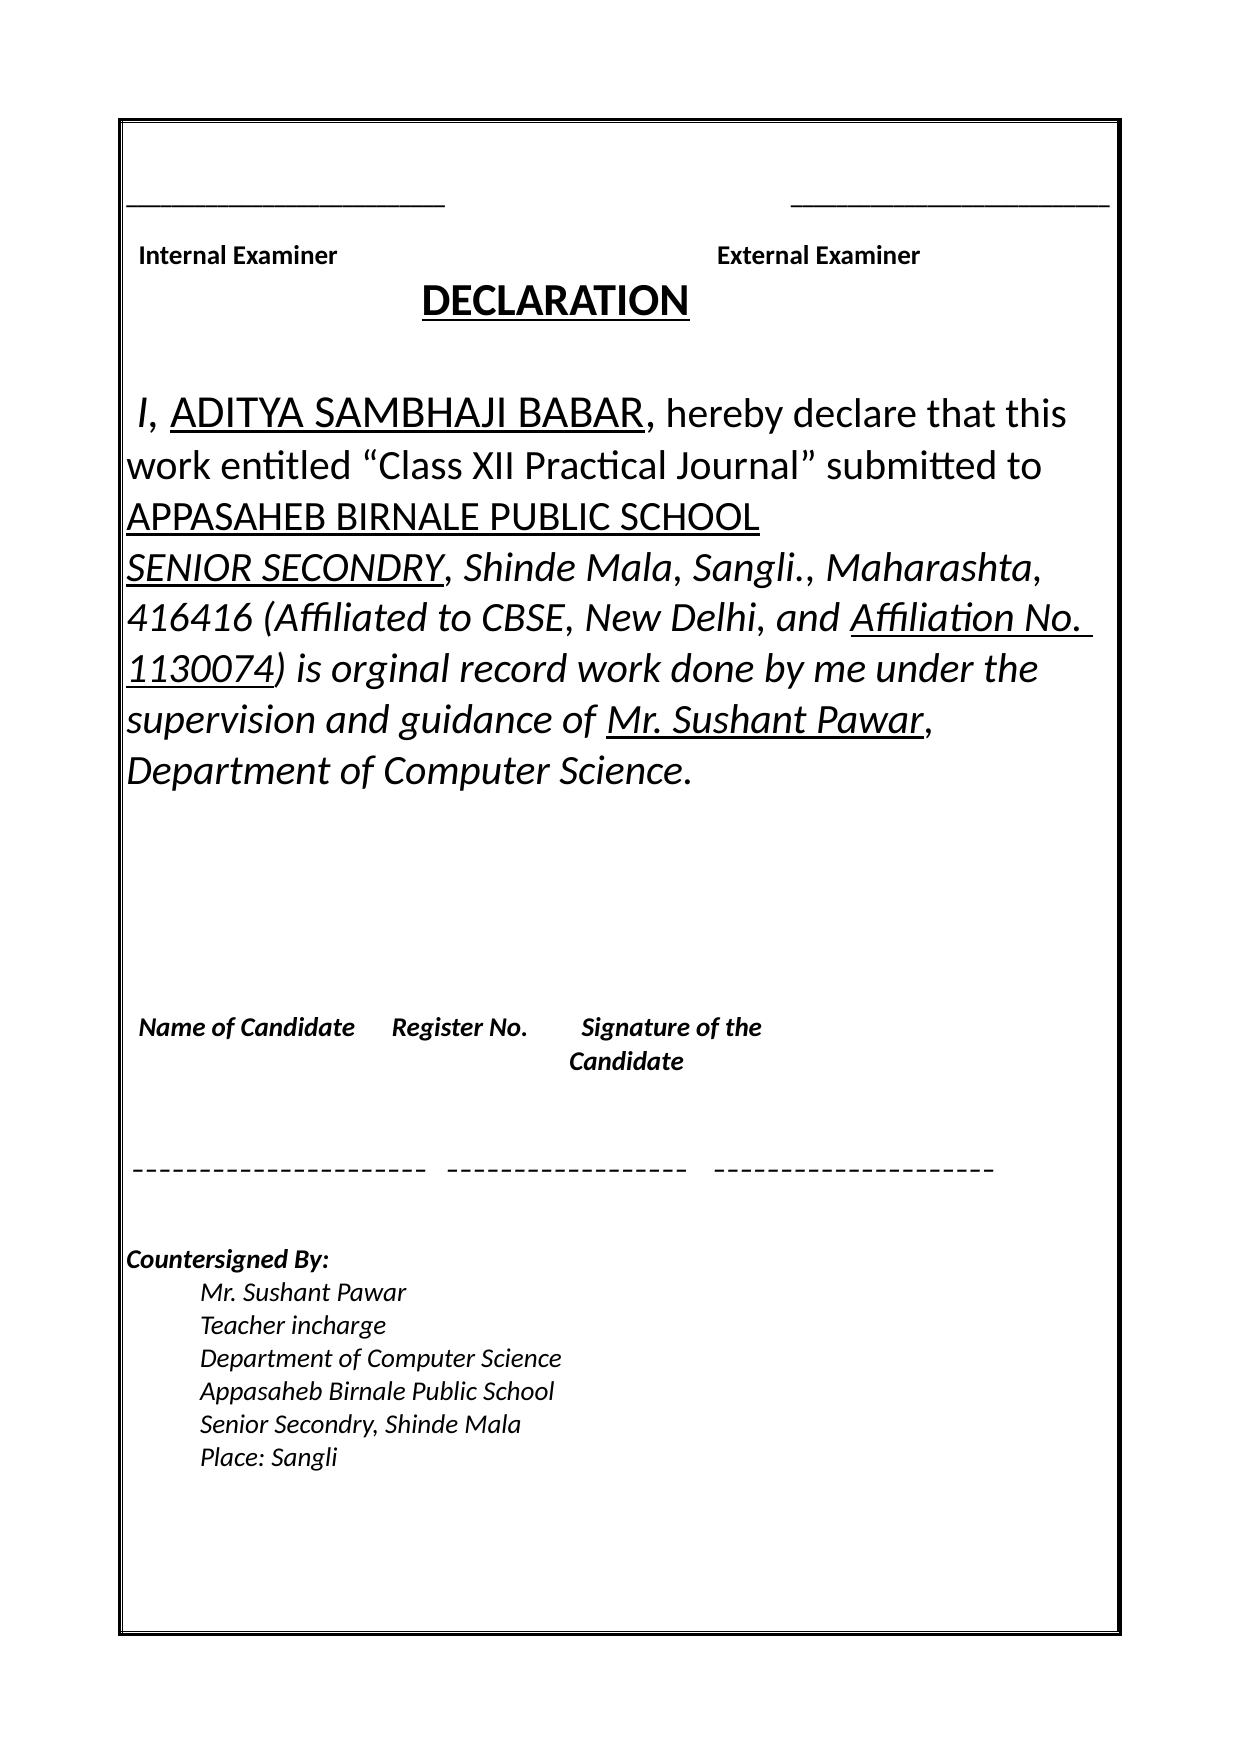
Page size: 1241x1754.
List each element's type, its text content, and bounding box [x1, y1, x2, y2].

text ______________________ __________________ _____________________ [126, 1143, 1114, 1176]
text Senior Secondry, Shinde Mala [126, 1407, 1114, 1440]
text Countersigned By: [126, 1242, 1114, 1275]
text Internal Examiner External Examiner [126, 238, 1114, 271]
text Teacher incharge [126, 1308, 1114, 1341]
text Place: Sangli [126, 1440, 1114, 1473]
text Name of Candidate Register No. Signature of the Candidate [126, 1011, 1114, 1077]
text SENIOR SECONDRY, Shinde Mala, Sangli., Maharashta, 416416 (Affiliated to CBSE, New Delhi, and Affiliation No. 1130074) is orginal record work done by me under the supervision and guidance of Mr. Sushant Pawar, Department of Computer Science. [126, 541, 1114, 795]
text Mr. Sushant Pawar [126, 1275, 1114, 1308]
text I, ADITYA SAMBHAJI BABAR, hereby declare that this work entitled “Class XII Practical Journal” submitted to APPASAHEB BIRNALE PUBLIC SCHOOL [126, 383, 1114, 541]
text Department of Computer Science [126, 1341, 1114, 1374]
text ____________________________ ____________________________ [126, 182, 1114, 210]
text Appasaheb Birnale Public School [126, 1374, 1114, 1407]
text DECLARATION [126, 271, 1114, 327]
